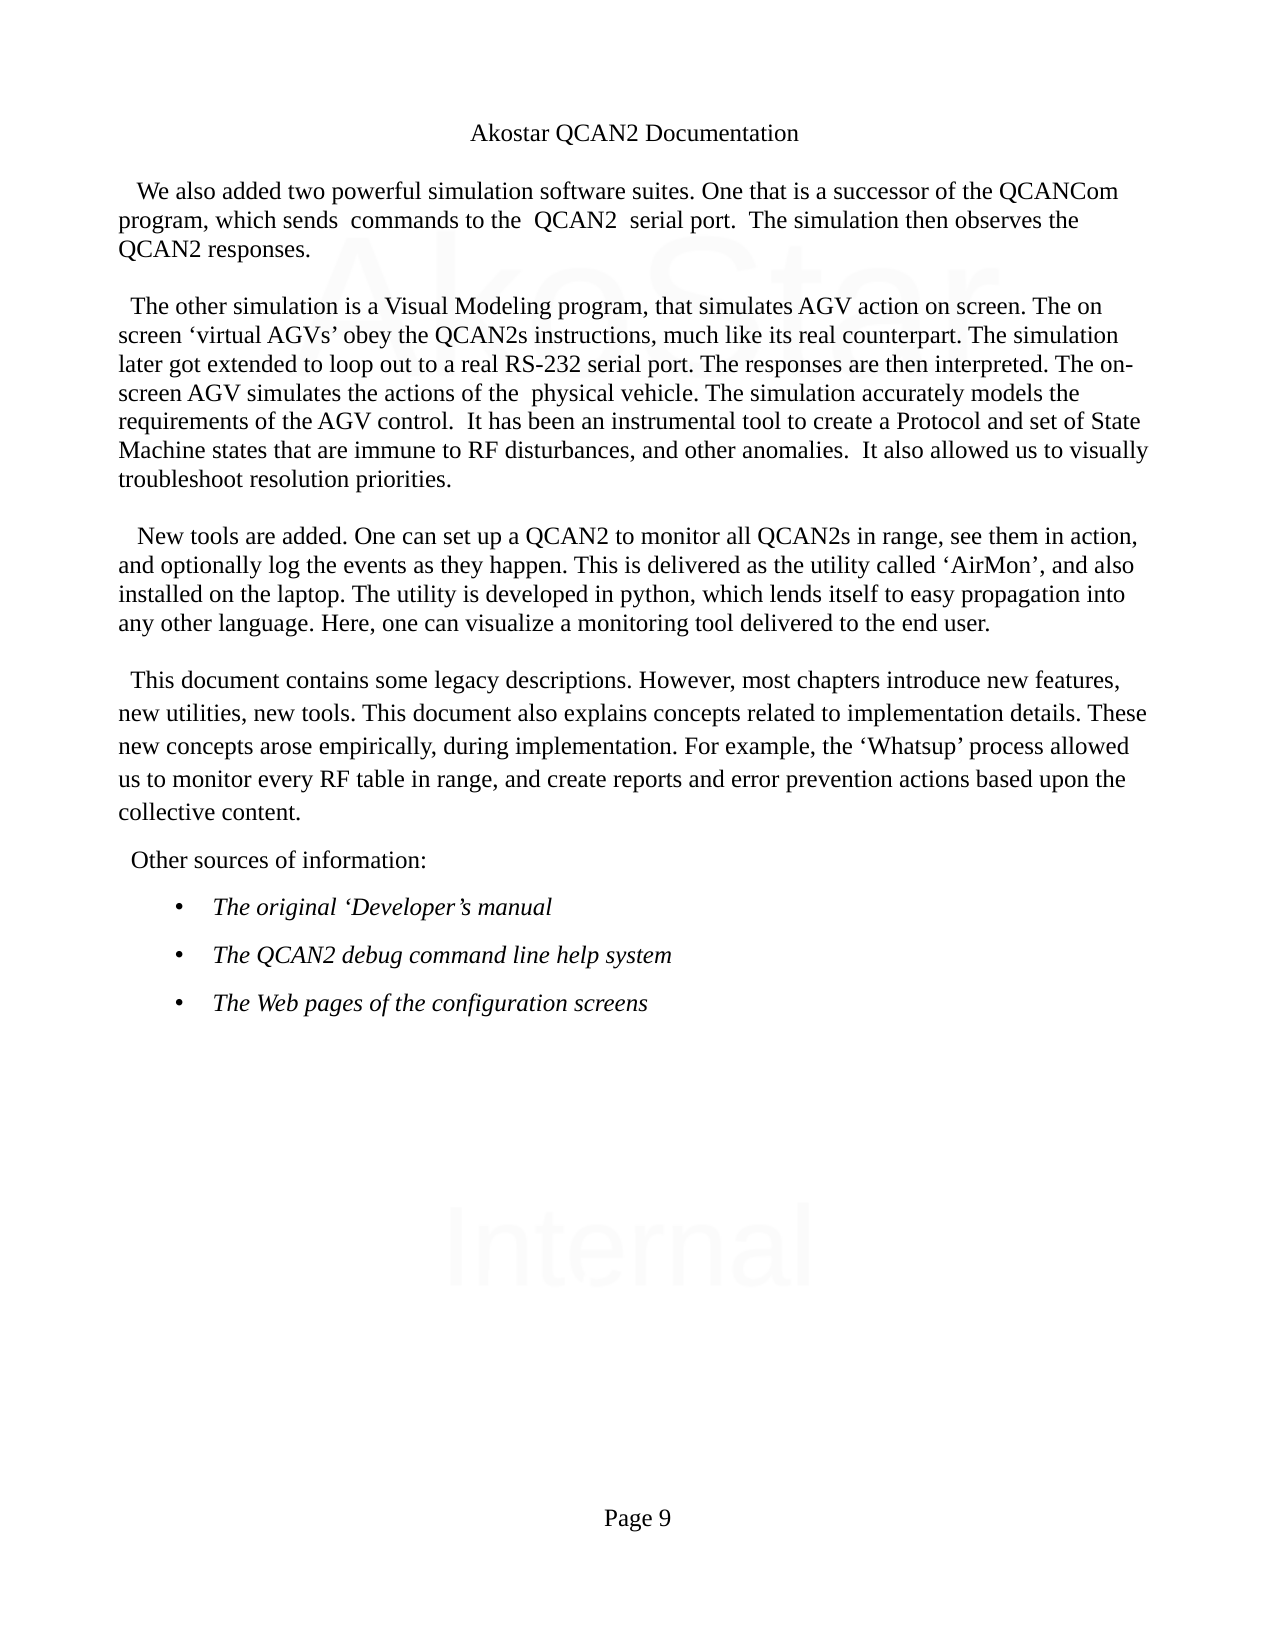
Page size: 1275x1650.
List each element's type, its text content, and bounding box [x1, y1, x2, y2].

list The Web pages of the configuration screens [175, 988, 1157, 1016]
text Other sources of information: [118, 845, 1157, 873]
list The original ‘Developer’s manual [175, 892, 1157, 921]
text This document contains some legacy descriptions. However, most chapters introduce new features, new utilities, new tools. This document also explains concepts related to implementation details. These new concepts arose empirically, during implementation. For example, the ‘Whatsup’ process allowed us to monitor every RF table in range, and create reports and error prevention actions based upon the collective content. [118, 665, 1157, 826]
list The QCAN2 debug command line help system [175, 940, 1157, 969]
text New tools are added. One can set up a QCAN2 to monitor all QCAN2s in range, see them in action, and optionally log the events as they happen. This is delivered as the utility called ‘AirMon’, and also installed on the laptop. The utility is developed in python, which lends itself to easy propagation into any other language. Here, one can visualize a monitoring tool delivered to the end user. [118, 521, 1157, 636]
text We also added two powerful simulation software suites. One that is a successor of the QCANCom program, which sends commands to the QCAN2 serial port. The simulation then observes the QCAN2 responses. [118, 176, 1157, 263]
text The other simulation is a Visual Modeling program, that simulates AGV action on screen. The on screen ‘virtual AGVs’ obey the QCAN2s instructions, much like its real counterpart. The simulation later got extended to loop out to a real RS-232 serial port. The responses are then interpreted. The on-screen AGV simulates the actions of the physical vehicle. The simulation accurately models the requirements of the AGV control. It has been an instrumental tool to create a Protocol and set of State Machine states that are immune to RF disturbances, and other anomalies. It also allowed us to visually troubleshoot resolution priorities. [118, 291, 1157, 493]
